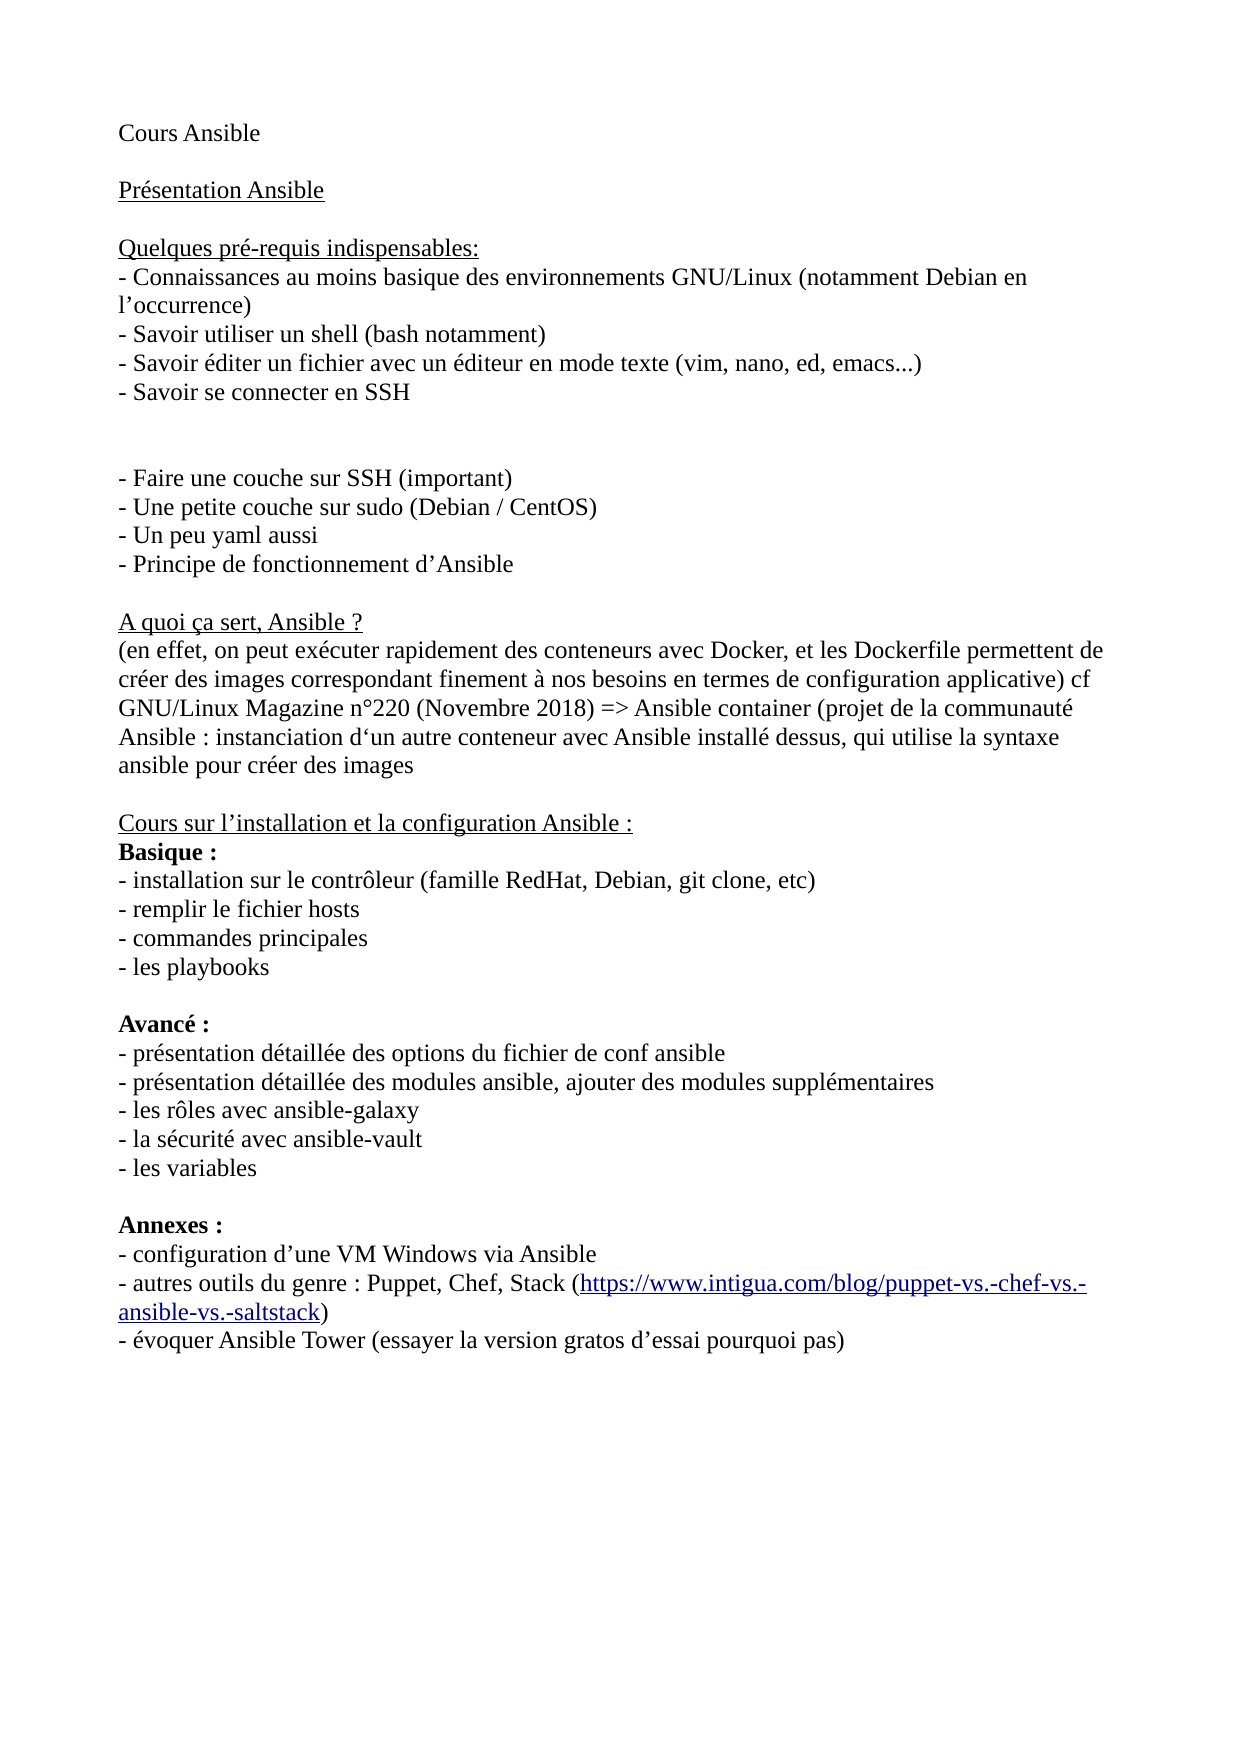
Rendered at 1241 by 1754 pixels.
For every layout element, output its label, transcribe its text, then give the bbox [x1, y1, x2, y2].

text - la sécurité avec ansible-vault [118, 1124, 1122, 1153]
text - configuration d’une VM Windows via Ansible [118, 1239, 1122, 1268]
text Basique : [118, 837, 1122, 866]
text - Savoir se connecter en SSH [118, 377, 1122, 406]
text Annexes : [118, 1211, 1122, 1239]
text - les rôles avec ansible-galaxy [118, 1096, 1122, 1124]
text - installation sur le contrôleur (famille RedHat, Debian, git clone, etc) [118, 866, 1122, 894]
text - Un peu yaml aussi [118, 521, 1122, 549]
text Cours sur l’installation et la configuration Ansible : [118, 808, 1122, 837]
text - Principe de fonctionnement d’Ansible [118, 549, 1122, 578]
text - présentation détaillée des options du fichier de conf ansible [118, 1038, 1122, 1067]
text Quelques pré-requis indispensables: [118, 233, 1122, 262]
text - évoquer Ansible Tower (essayer la version gratos d’essai pourquoi pas) [118, 1326, 1122, 1354]
text - présentation détaillée des modules ansible, ajouter des modules supplémentaires [118, 1067, 1122, 1096]
text - Faire une couche sur SSH (important) [118, 463, 1122, 492]
text Avancé : [118, 1009, 1122, 1038]
text - Savoir utiliser un shell (bash notamment) [118, 319, 1122, 348]
text - autres outils du genre : Puppet, Chef, Stack (https://www.intigua.com/blog/puppet-vs.-chef-vs.-ansible-vs.-saltstack) [118, 1268, 1122, 1326]
text - remplir le fichier hosts [118, 894, 1122, 923]
text Cours Ansible [118, 118, 1122, 147]
text - Connaissances au moins basique des environnements GNU/Linux (notamment Debian en l’occurrence) [118, 262, 1122, 319]
text - Une petite couche sur sudo (Debian / CentOS) [118, 492, 1122, 521]
text A quoi ça sert, Ansible ? [118, 607, 1122, 636]
text - commandes principales [118, 923, 1122, 952]
text - Savoir éditer un fichier avec un éditeur en mode texte (vim, nano, ed, emacs...) [118, 348, 1122, 377]
text - les variables [118, 1153, 1122, 1182]
text - les playbooks [118, 952, 1122, 981]
text Présentation Ansible [118, 176, 1122, 204]
text (en effet, on peut exécuter rapidement des conteneurs avec Docker, et les Dockerfile permettent de créer des images correspondant finement à nos besoins en termes de configuration applicative) cf GNU/Linux Magazine n°220 (Novembre 2018) => Ansible container (projet de la communauté Ansible : instanciation d‘un autre conteneur avec Ansible installé dessus, qui utilise la syntaxe ansible pour créer des images [118, 636, 1122, 779]
